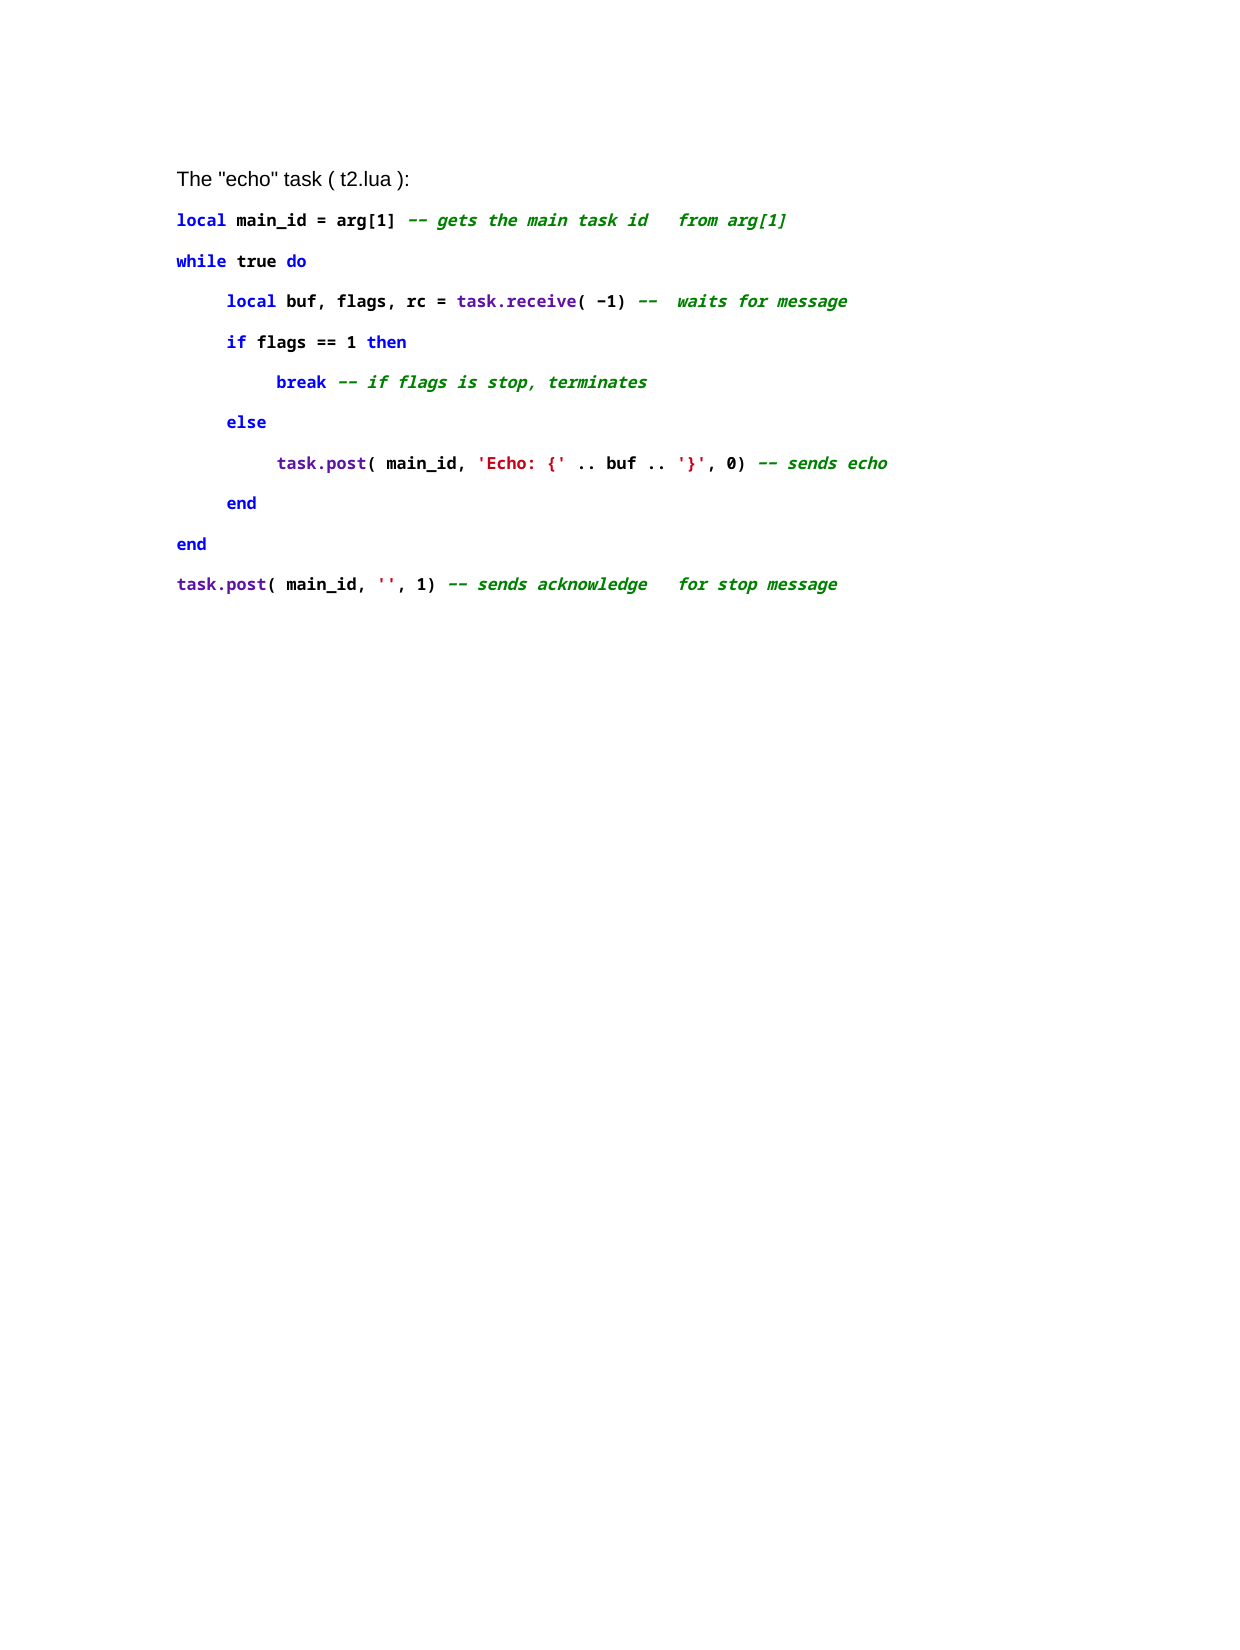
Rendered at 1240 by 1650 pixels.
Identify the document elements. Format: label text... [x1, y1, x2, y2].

text task.post( main_id, 'Echo: {' .. buf .. '}', 0) −− sends echo [176, 437, 1064, 477]
text local main_id = arg[1] −− gets the main task id from arg[1] [176, 194, 1064, 235]
text if flags == 1 then [176, 316, 1064, 356]
text task.post( main_id, '', 1) −− sends acknowledge for stop message [176, 558, 1064, 599]
text end [176, 477, 1064, 518]
text while true do [176, 235, 1064, 275]
text break −− if flags is stop, terminates [176, 356, 1064, 397]
text local buf, flags, rc = task.receive( −1) −− waits for message [176, 275, 1064, 316]
text else [176, 397, 1064, 437]
text The "echo" task ( t2.lua ): [176, 154, 1064, 194]
text end [176, 518, 1064, 558]
